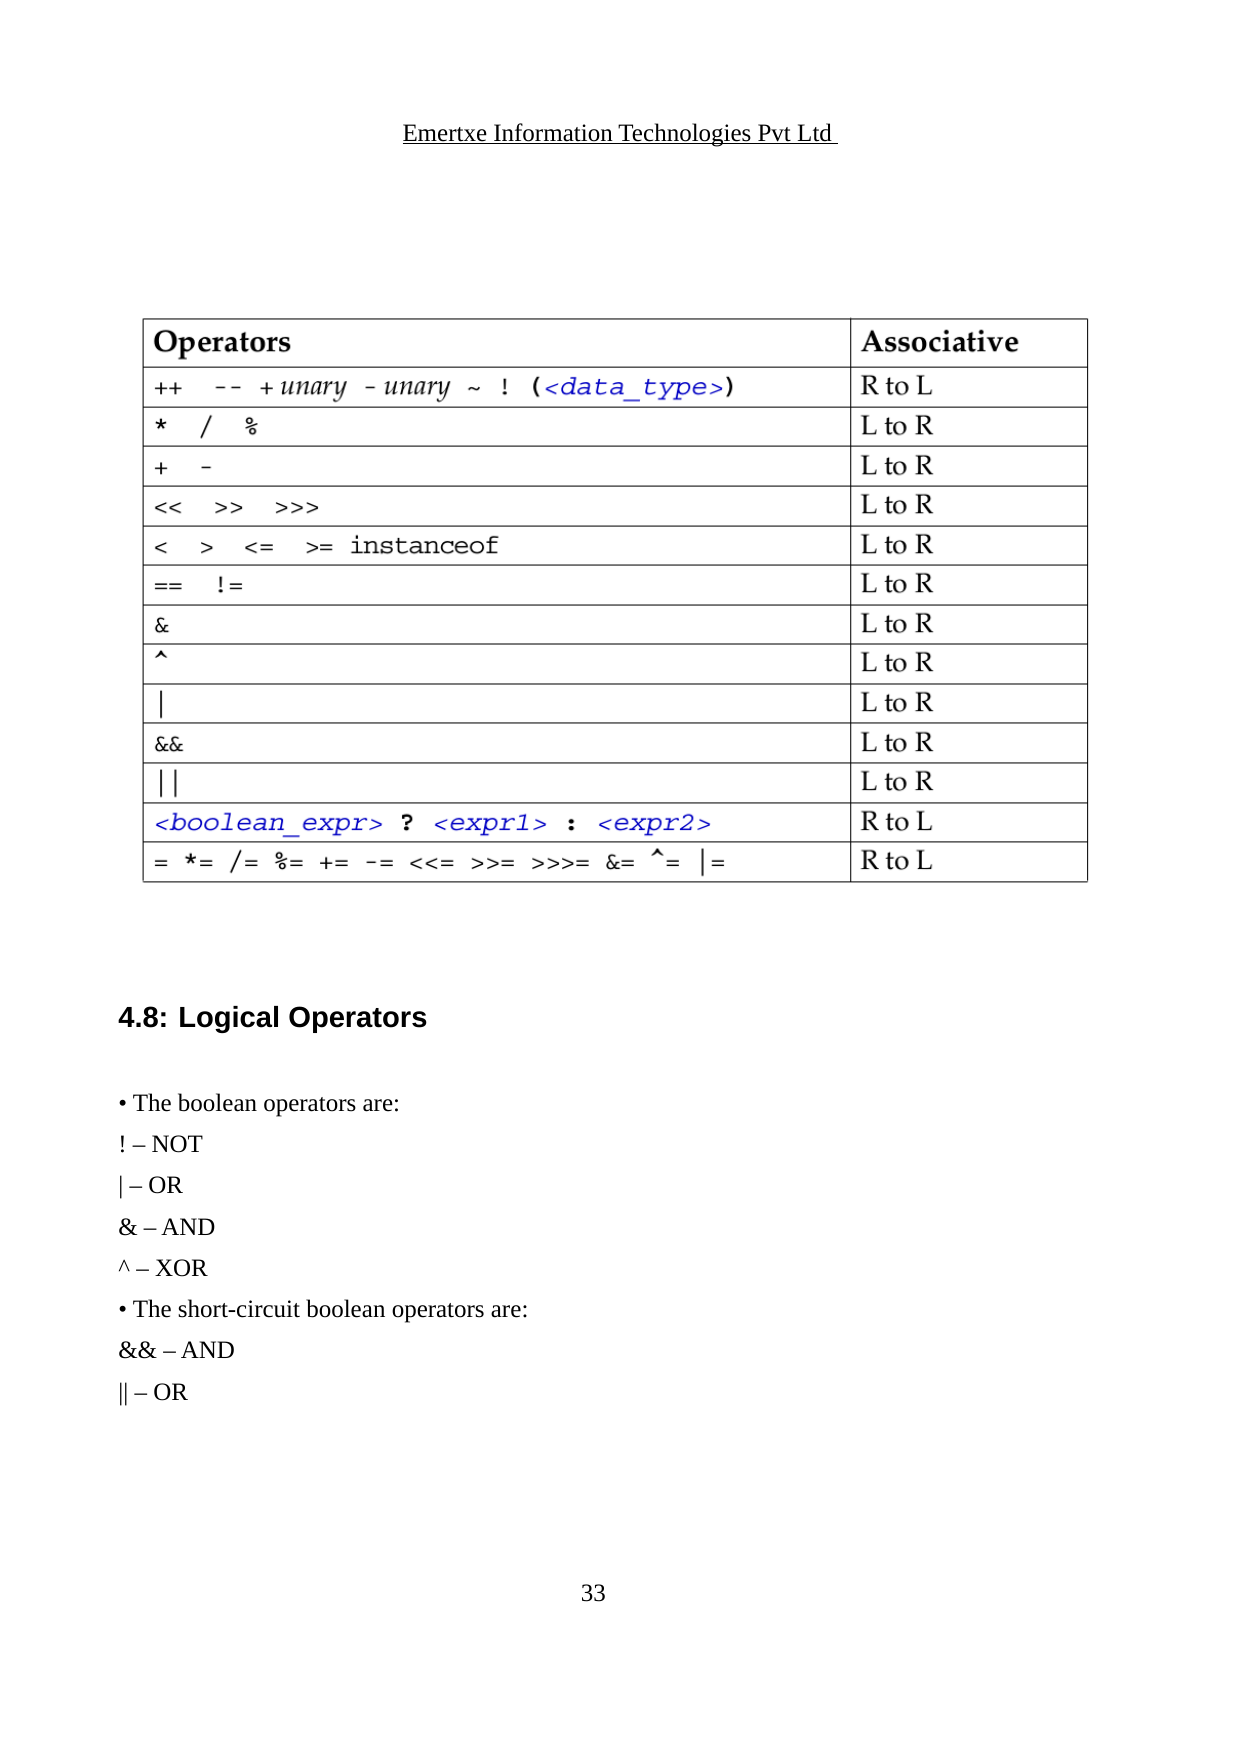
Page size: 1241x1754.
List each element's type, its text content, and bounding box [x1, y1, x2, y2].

text ^ – XOR [118, 1253, 1122, 1282]
text ! – NOT [118, 1129, 1122, 1158]
text | – OR [118, 1170, 1122, 1199]
text & – AND [118, 1212, 1122, 1240]
subtitle Logical Operators [118, 1001, 1122, 1034]
text • The boolean operators are: [118, 1088, 1122, 1117]
text && – AND [118, 1335, 1122, 1364]
picture [118, 300, 1123, 906]
text • The short-circuit boolean operators are: [118, 1294, 1122, 1323]
text || – OR [118, 1377, 1122, 1405]
